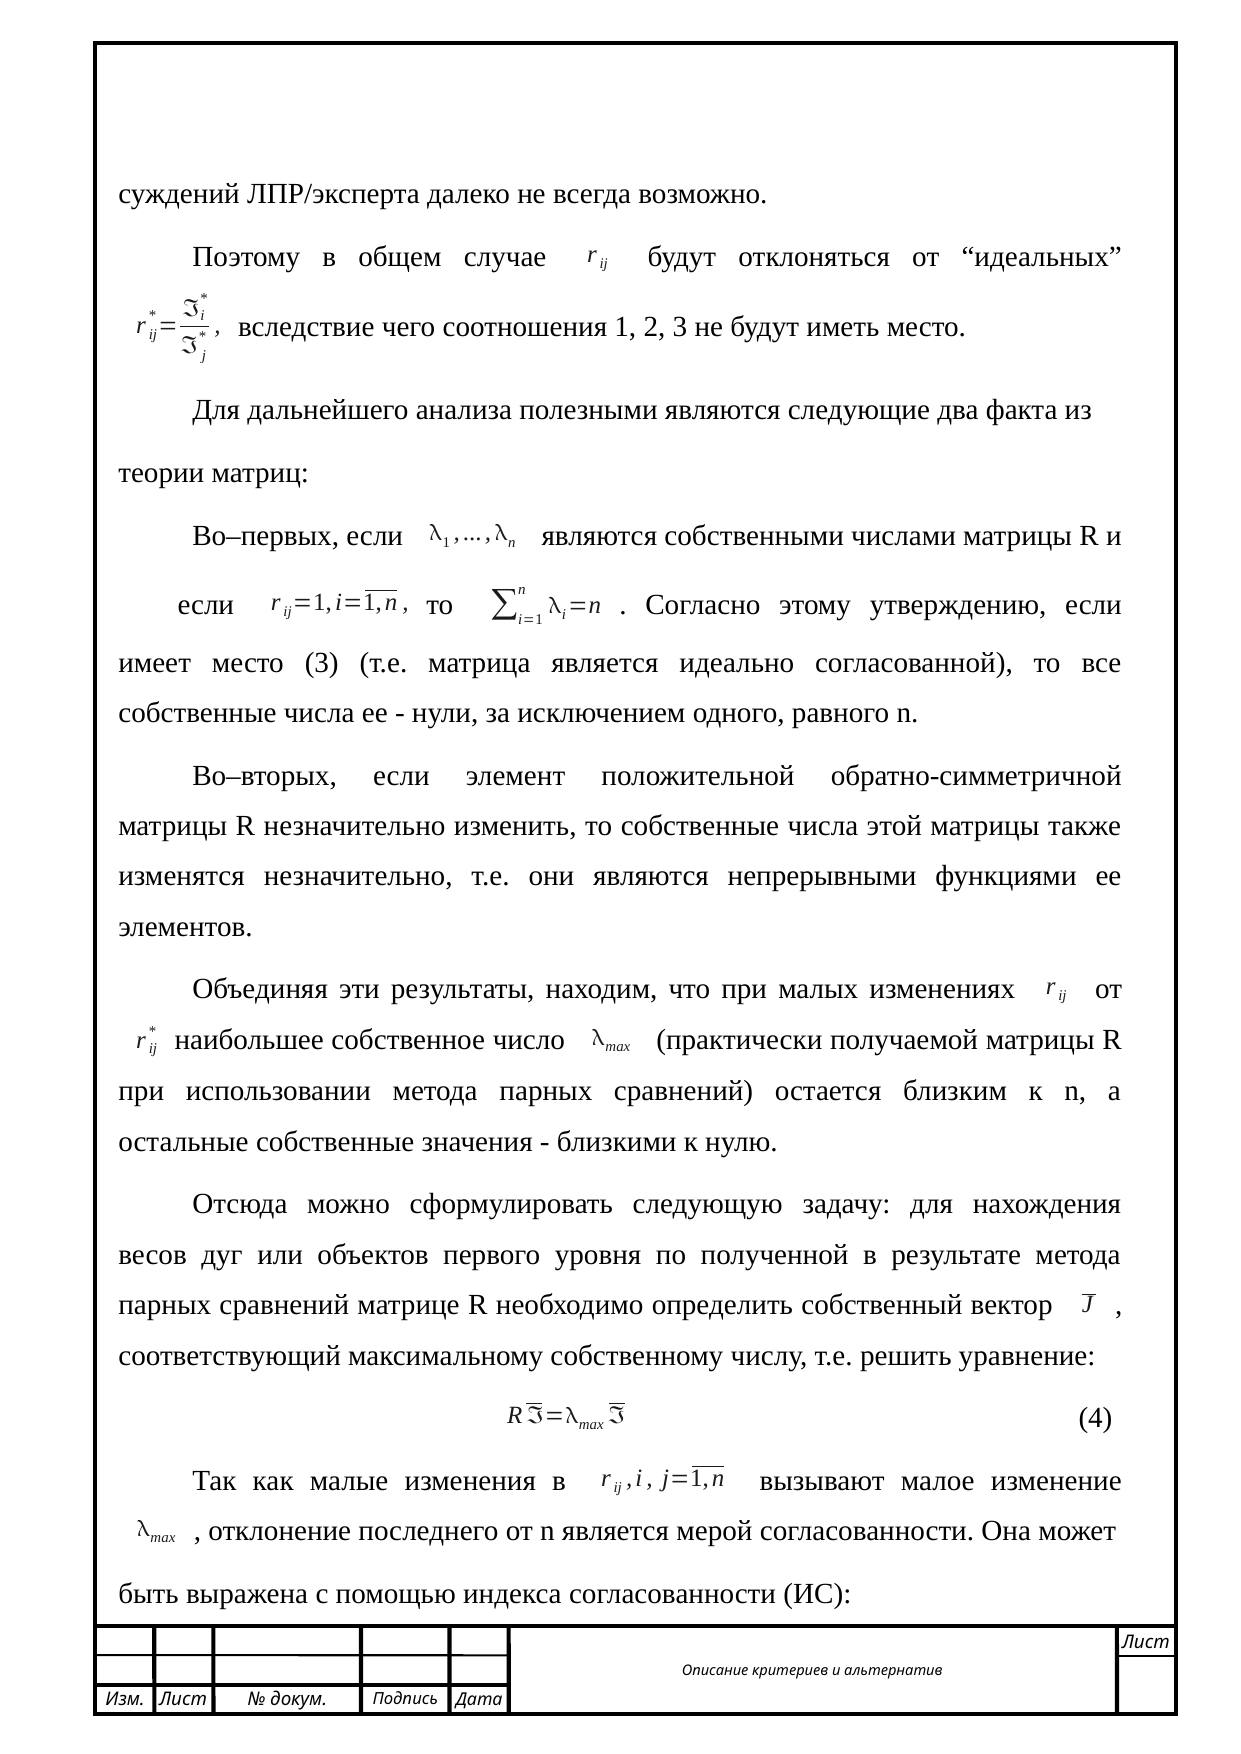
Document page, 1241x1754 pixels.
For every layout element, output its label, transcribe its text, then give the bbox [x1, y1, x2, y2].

text быть выражена с помощью индекса согласованности (ИС): [118, 1576, 1122, 1610]
text (4) [118, 1400, 1122, 1434]
text Для дальнейшего анализа полезными являются следующие два факта из [118, 392, 1122, 426]
text суждений ЛПР/эксперта далеко не всегда возможно. [118, 176, 1122, 210]
text Поэтому в общем случае будут отклоняться от “идеальных” вследствие чего соотношения 1, 2, 3 не будут иметь место. [118, 239, 1122, 363]
text Во–первых, если являются собственными числами матрицы R и [118, 518, 1122, 551]
text Объединяя эти результаты, находим, что при малых изменениях от наибольшее собственное число (практически получаемой матрицы R при использовании метода парных сравнений) остается близким к n, а остальные собственные значения - близкими к нулю. [118, 972, 1122, 1157]
text если то . Согласно этому утверждению, если имеет место (3) (т.е. матрица является идеально согласованной), то все собственные числа ее - нули, за исключением одного, равного n. [118, 581, 1122, 728]
text Во–вторых, если элемент положительной обратно-симметричной матрицы R незначительно изменить, то собственные числа этой матрицы также изменятся незначительно, т.е. они являются непрерывными функциями ее элементов. [118, 758, 1122, 942]
text теории матриц: [118, 455, 1122, 489]
text Так как малые изменения в вызывают малое изменение , отклонение последнего от n является мерой согласованности. Она может [118, 1463, 1122, 1547]
text Отсюда можно сформулировать следующую задачу: для нахождения весов дуг или объектов первого уровня по полученной в результате метода парных сравнений матрице R необходимо определить собственный вектор , соответствующий максимальному собственному числу, т.е. решить уравнение: [118, 1187, 1122, 1371]
